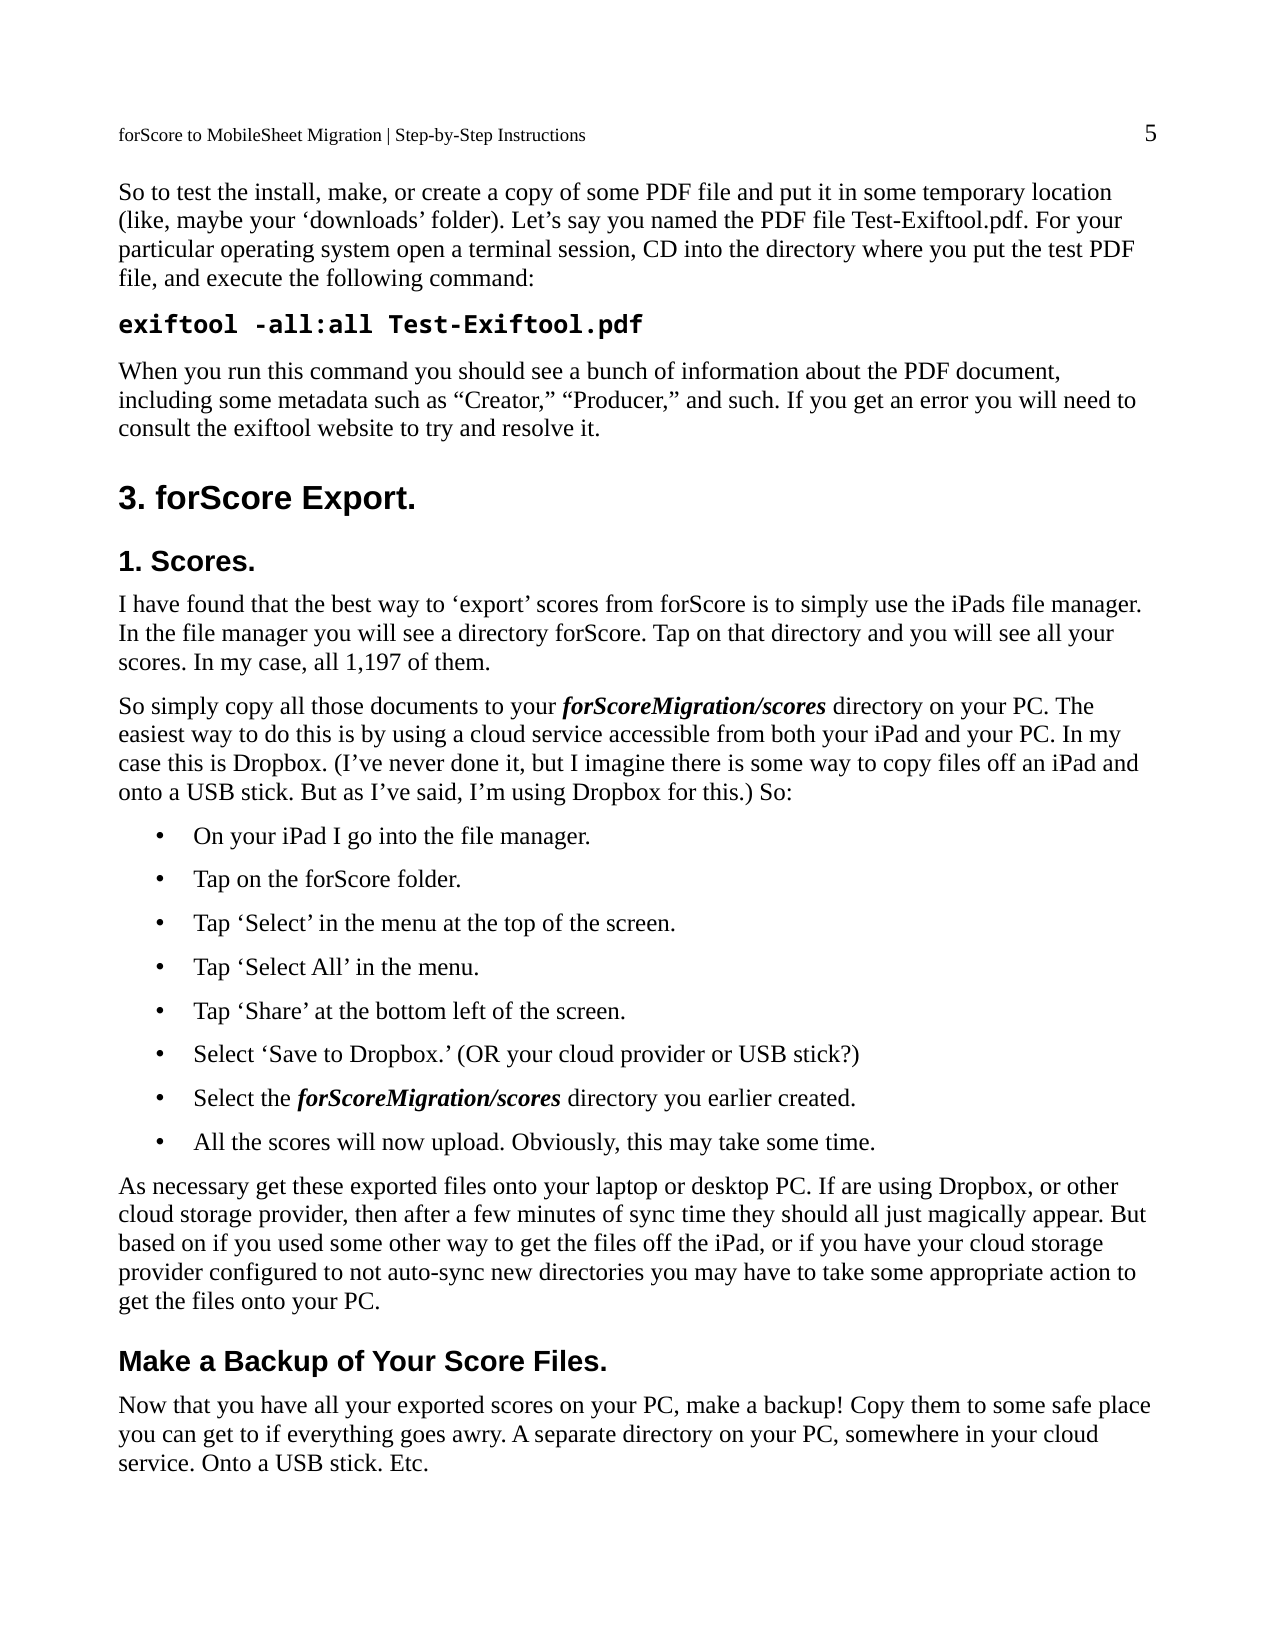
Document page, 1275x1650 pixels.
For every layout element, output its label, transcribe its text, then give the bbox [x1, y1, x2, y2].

list Tap on the forScore folder. [156, 864, 1157, 893]
subtitle 3. forScore Export. [118, 478, 1157, 516]
text Now that you have all your exported scores on your PC, make a backup! Copy them to some safe place you can get to if everything goes awry. A separate directory on your PC, somewhere in your cloud service. Onto a USB stick. Etc. [118, 1390, 1157, 1476]
list Select the forScoreMigration/scores directory you earlier created. [156, 1083, 1157, 1112]
text As necessary get these exported files onto your laptop or desktop PC. If are using Dropbox, or other cloud storage provider, then after a few minutes of sync time they should all just magically appear. But based on if you used some other way to get the files off the iPad, or if you have your cloud storage provider configured to not auto-sync new directories you may have to take some appropriate action to get the files onto your PC. [118, 1171, 1157, 1314]
text I have found that the best way to ‘export’ scores from forScore is to simply use the iPads file manager. In the file manager you will see a directory forScore. Tap on that directory and you will see all your scores. In my case, all 1,197 of them. [118, 589, 1157, 676]
text When you run this command you should see a bunch of information about the PDF document, including some metadata such as “Creator,” “Producer,” and such. If you get an error you will need to consult the exiftool website to try and resolve it. [118, 356, 1157, 442]
text exiftool -all:all Test-Exiftool.pdf [118, 307, 1157, 341]
subtitle Make a Backup of Your Score Files. [118, 1344, 1157, 1378]
list Tap ‘Select All’ in the menu. [156, 952, 1157, 981]
subtitle 1. Scores. [118, 543, 1157, 577]
list All the scores will now upload. Obviously, this may take some time. [156, 1127, 1157, 1156]
text So to test the install, make, or create a copy of some PDF file and put it in some temporary location (like, maybe your ‘downloads’ folder). Let’s say you named the PDF file Test-Exiftool.pdf. For your particular operating system open a terminal session, CD into the directory where you put the test PDF file, and execute the following command: [118, 177, 1157, 292]
list Select ‘Save to Dropbox.’ (OR your cloud provider or USB stick?) [156, 1039, 1157, 1068]
list On your iPad I go into the file manager. [156, 821, 1157, 849]
list Tap ‘Share’ at the bottom left of the screen. [156, 996, 1157, 1024]
list Tap ‘Select’ in the menu at the top of the screen. [156, 908, 1157, 937]
text So simply copy all those documents to your forScoreMigration/scores directory on your PC. The easiest way to do this is by using a cloud service accessible from both your iPad and your PC. In my case this is Dropbox. (I’ve never done it, but I imagine there is some way to copy files off an iPad and onto a USB stick. But as I’ve said, I’m using Dropbox for this.) So: [118, 691, 1157, 806]
